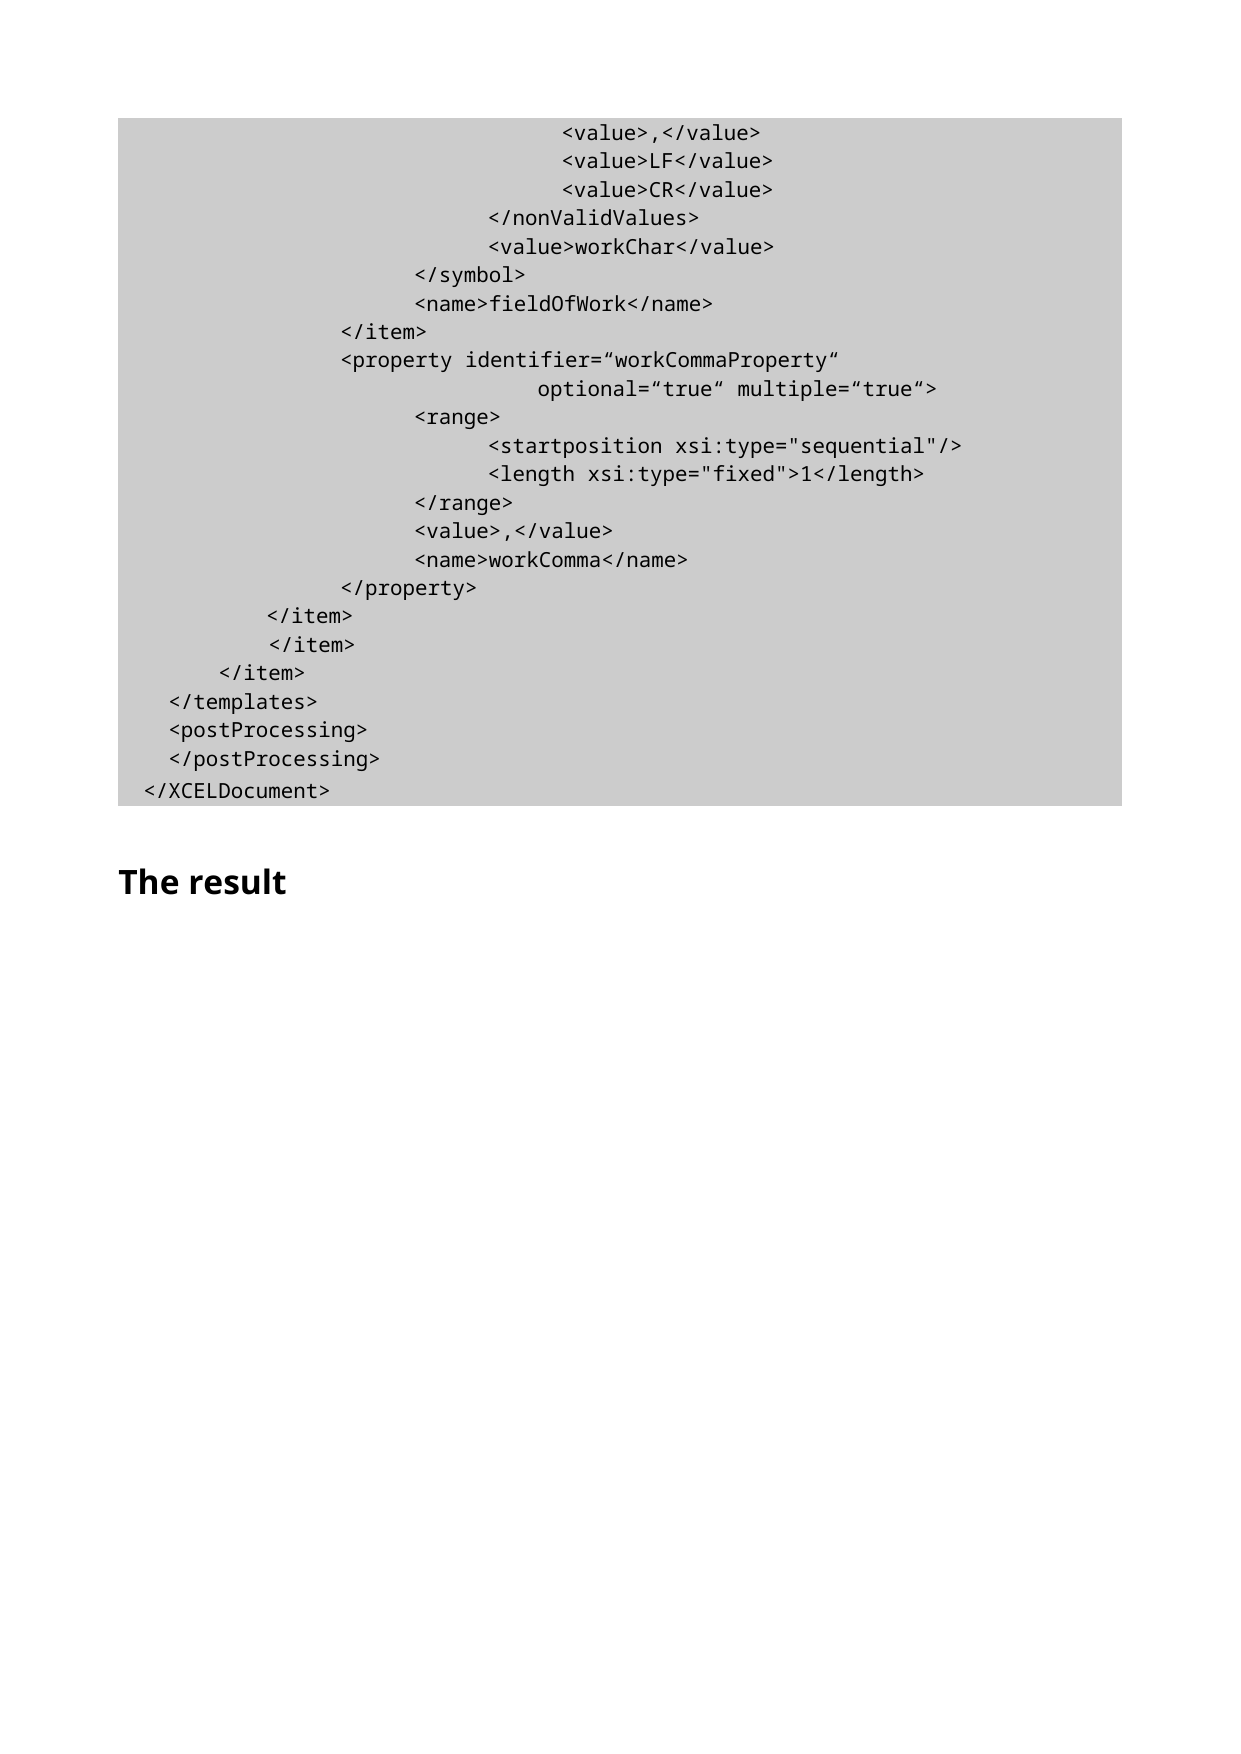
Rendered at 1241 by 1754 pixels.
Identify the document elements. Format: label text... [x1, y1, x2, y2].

text optional=“true“ multiple=“true“> [118, 374, 1122, 402]
text <startposition xsi:type="sequential"/> [118, 431, 1122, 459]
text </item> [118, 602, 1122, 630]
text <name>workComma</name> [118, 545, 1122, 573]
text </item> [118, 630, 1122, 658]
text </item> [118, 317, 1122, 346]
text </XCELDocument> [118, 772, 1122, 806]
text <property identifier=“workCommaProperty“ [118, 346, 1122, 374]
text <length xsi:type="fixed">1</length> [118, 459, 1122, 488]
text </symbol> [118, 260, 1122, 289]
text <value>LF</value> [118, 147, 1122, 175]
text <value>workChar</value> [118, 232, 1122, 260]
text <name>fieldOfWork</name> [118, 289, 1122, 317]
text </templates> [118, 687, 1122, 715]
text <range> [118, 402, 1122, 431]
text </range> [118, 488, 1122, 516]
text <value>CR</value> [118, 175, 1122, 203]
text </nonValidValues> [118, 203, 1122, 232]
text <value>,</value> [118, 516, 1122, 545]
text <value>,</value> [118, 118, 1122, 147]
subtitle The result [118, 859, 1122, 905]
text </property> [118, 573, 1122, 602]
text </postProcessing> [118, 744, 1122, 772]
text <postProcessing> [118, 715, 1122, 744]
text </item> [118, 658, 1122, 687]
